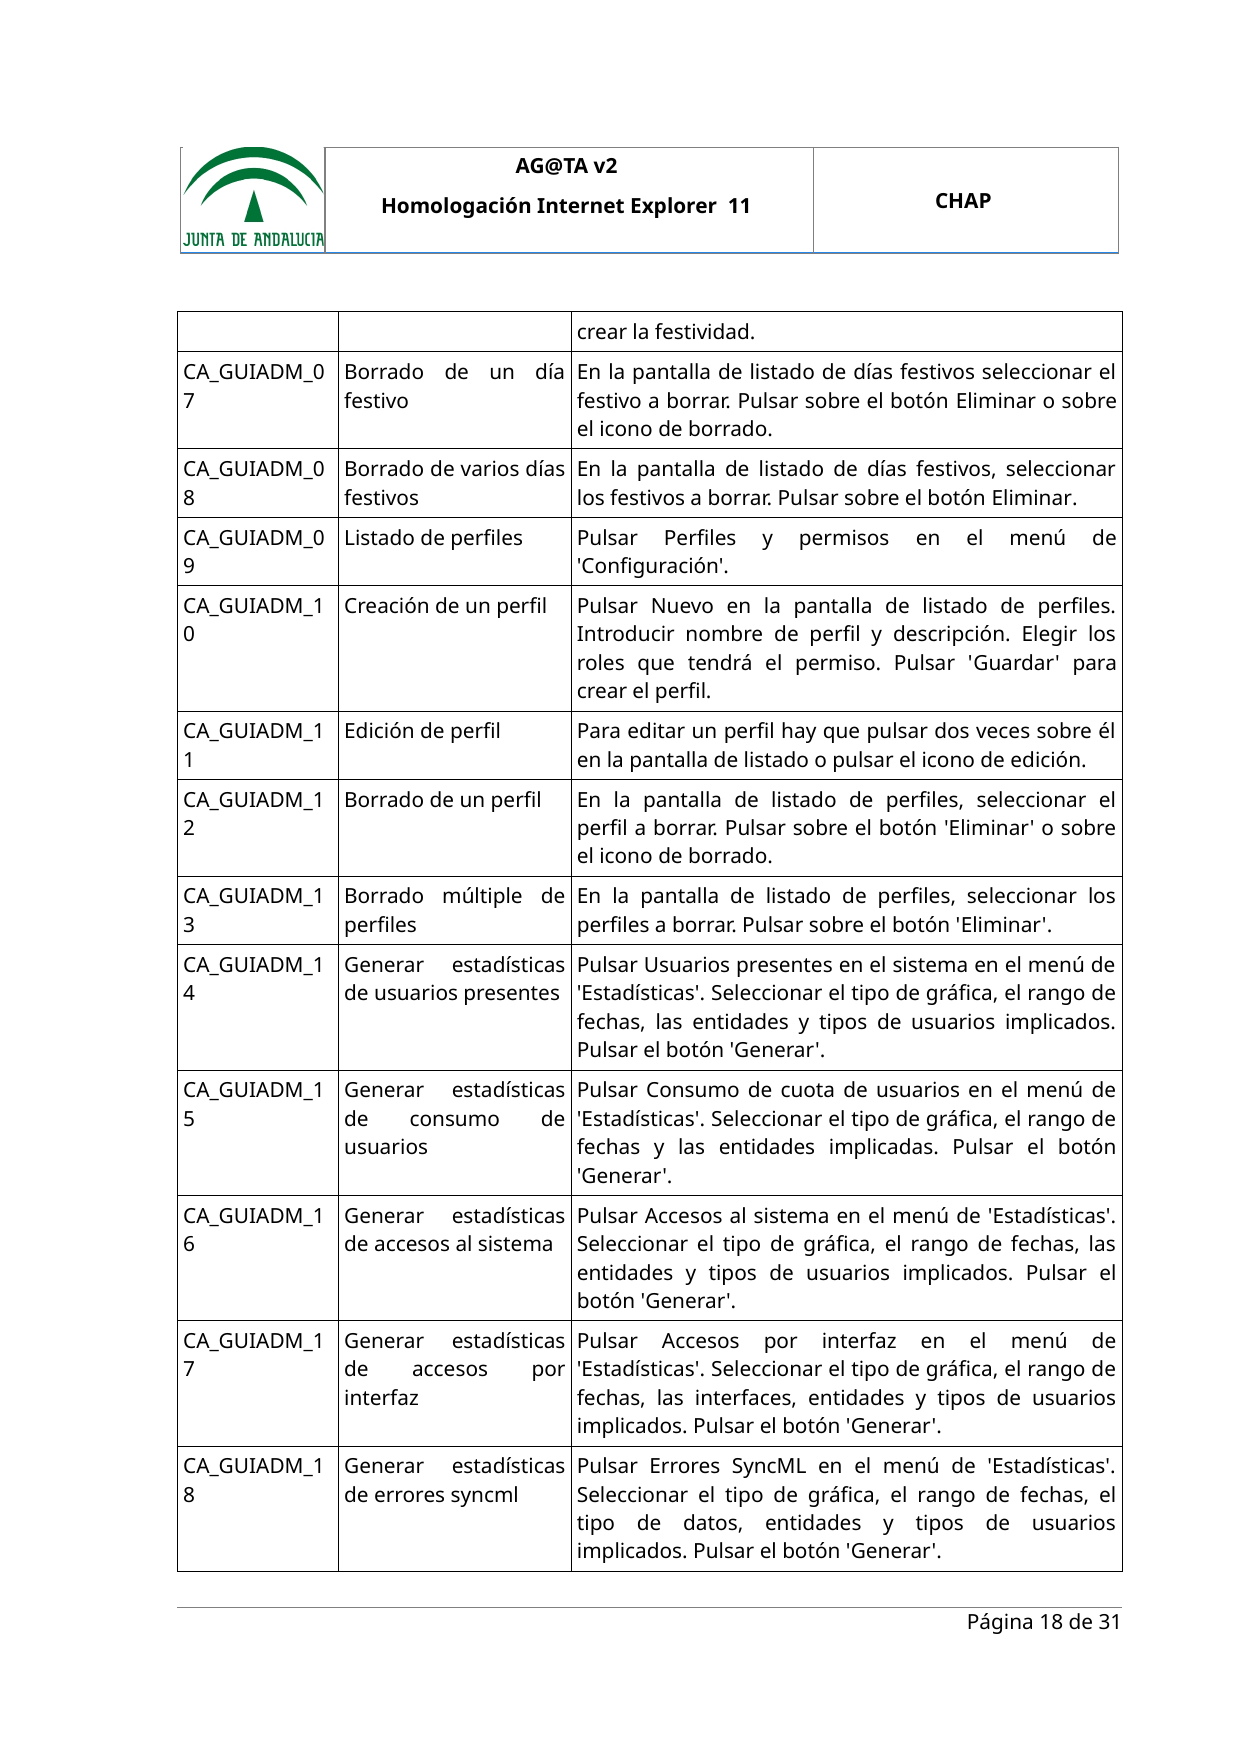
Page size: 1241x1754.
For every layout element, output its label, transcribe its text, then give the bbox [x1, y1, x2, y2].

table_cell Borrado múltiple de perfiles [339, 877, 571, 944]
table_cell Pulsar Usuarios presentes en el sistema en el menú de 'Estadísticas'. Seleccionar el tipo de gráfica, el rango de fechas, las entidades y tipos de usuarios implicados. Pulsar el botón 'Generar'. [572, 945, 1122, 1069]
table_cell Pulsar Accesos al sistema en el menú de 'Estadísticas'. Seleccionar el tipo de gráfica, el rango de fechas, las entidades y tipos de usuarios implicados. Pulsar el botón 'Generar'. [572, 1196, 1122, 1320]
table_cell Para editar un perfil hay que pulsar dos veces sobre él en la pantalla de listado o pulsar el icono de edición. [572, 712, 1122, 779]
table_cell CA_GUIADM_11 [178, 712, 338, 779]
table_cell Borrado de un perfil [339, 780, 571, 876]
table_cell Pulsar Accesos por interfaz en el menú de 'Estadísticas'. Seleccionar el tipo de gráfica, el rango de fechas, las interfaces, entidades y tipos de usuarios implicados. Pulsar el botón 'Generar'. [572, 1321, 1122, 1446]
table_cell CA_GUIADM_17 [178, 1321, 338, 1446]
table_cell Creación de un perfil [339, 586, 571, 711]
table_cell Borrado de un día festivo [339, 352, 571, 448]
table_cell Generar estadísticas de accesos al sistema [339, 1196, 571, 1320]
table_cell Borrado de varios días festivos [339, 449, 571, 517]
table_cell CA_GUIADM_14 [178, 945, 338, 1069]
table_cell Generar estadísticas de accesos por interfaz [339, 1321, 571, 1446]
table_cell CA_GUIADM_09 [178, 518, 338, 585]
table_cell CA_GUIADM_15 [178, 1071, 338, 1195]
table_cell [178, 312, 338, 351]
table_cell [339, 312, 571, 351]
table_cell Listado de perfiles [339, 518, 571, 585]
table_cell Generar estadísticas de errores syncml [339, 1447, 571, 1571]
table_cell Pulsar Perfiles y permisos en el menú de 'Configuración'. [572, 518, 1122, 585]
table_cell crear la festividad. [572, 312, 1122, 351]
table_cell En la pantalla de listado de perfiles, seleccionar los perfiles a borrar. Pulsar sobre el botón 'Eliminar'. [572, 877, 1122, 944]
table_cell Pulsar Nuevo en la pantalla de listado de perfiles. Introducir nombre de perfil y descripción. Elegir los roles que tendrá el permiso. Pulsar 'Guardar' para crear el perfil. [572, 586, 1122, 711]
table_cell CA_GUIADM_08 [178, 449, 338, 517]
table_cell Pulsar Consumo de cuota de usuarios en el menú de 'Estadísticas'. Seleccionar el tipo de gráfica, el rango de fechas y las entidades implicadas. Pulsar el botón 'Generar'. [572, 1071, 1122, 1195]
table_cell CA_GUIADM_12 [178, 780, 338, 876]
table_cell Pulsar Errores SyncML en el menú de 'Estadísticas'. Seleccionar el tipo de gráfica, el rango de fechas, el tipo de datos, entidades y tipos de usuarios implicados. Pulsar el botón 'Generar'. [572, 1447, 1122, 1571]
table_cell CA_GUIADM_07 [178, 352, 338, 448]
table_cell CA_GUIADM_16 [178, 1196, 338, 1320]
table_cell En la pantalla de listado de días festivos, seleccionar los festivos a borrar. Pulsar sobre el botón Eliminar. [572, 449, 1122, 517]
table_cell CA_GUIADM_18 [178, 1447, 338, 1571]
table_cell En la pantalla de listado de perfiles, seleccionar el perfil a borrar. Pulsar sobre el botón 'Eliminar' o sobre el icono de borrado. [572, 780, 1122, 876]
table_cell En la pantalla de listado de días festivos seleccionar el festivo a borrar. Pulsar sobre el botón Eliminar o sobre el icono de borrado. [572, 352, 1122, 448]
picture [183, 147, 324, 246]
table_cell CA_GUIADM_10 [178, 586, 338, 711]
table_cell Edición de perfil [339, 712, 571, 779]
table_cell CA_GUIADM_13 [178, 877, 338, 944]
table_cell Generar estadísticas de usuarios presentes [339, 945, 571, 1069]
table_cell Generar estadísticas de consumo de usuarios [339, 1071, 571, 1195]
